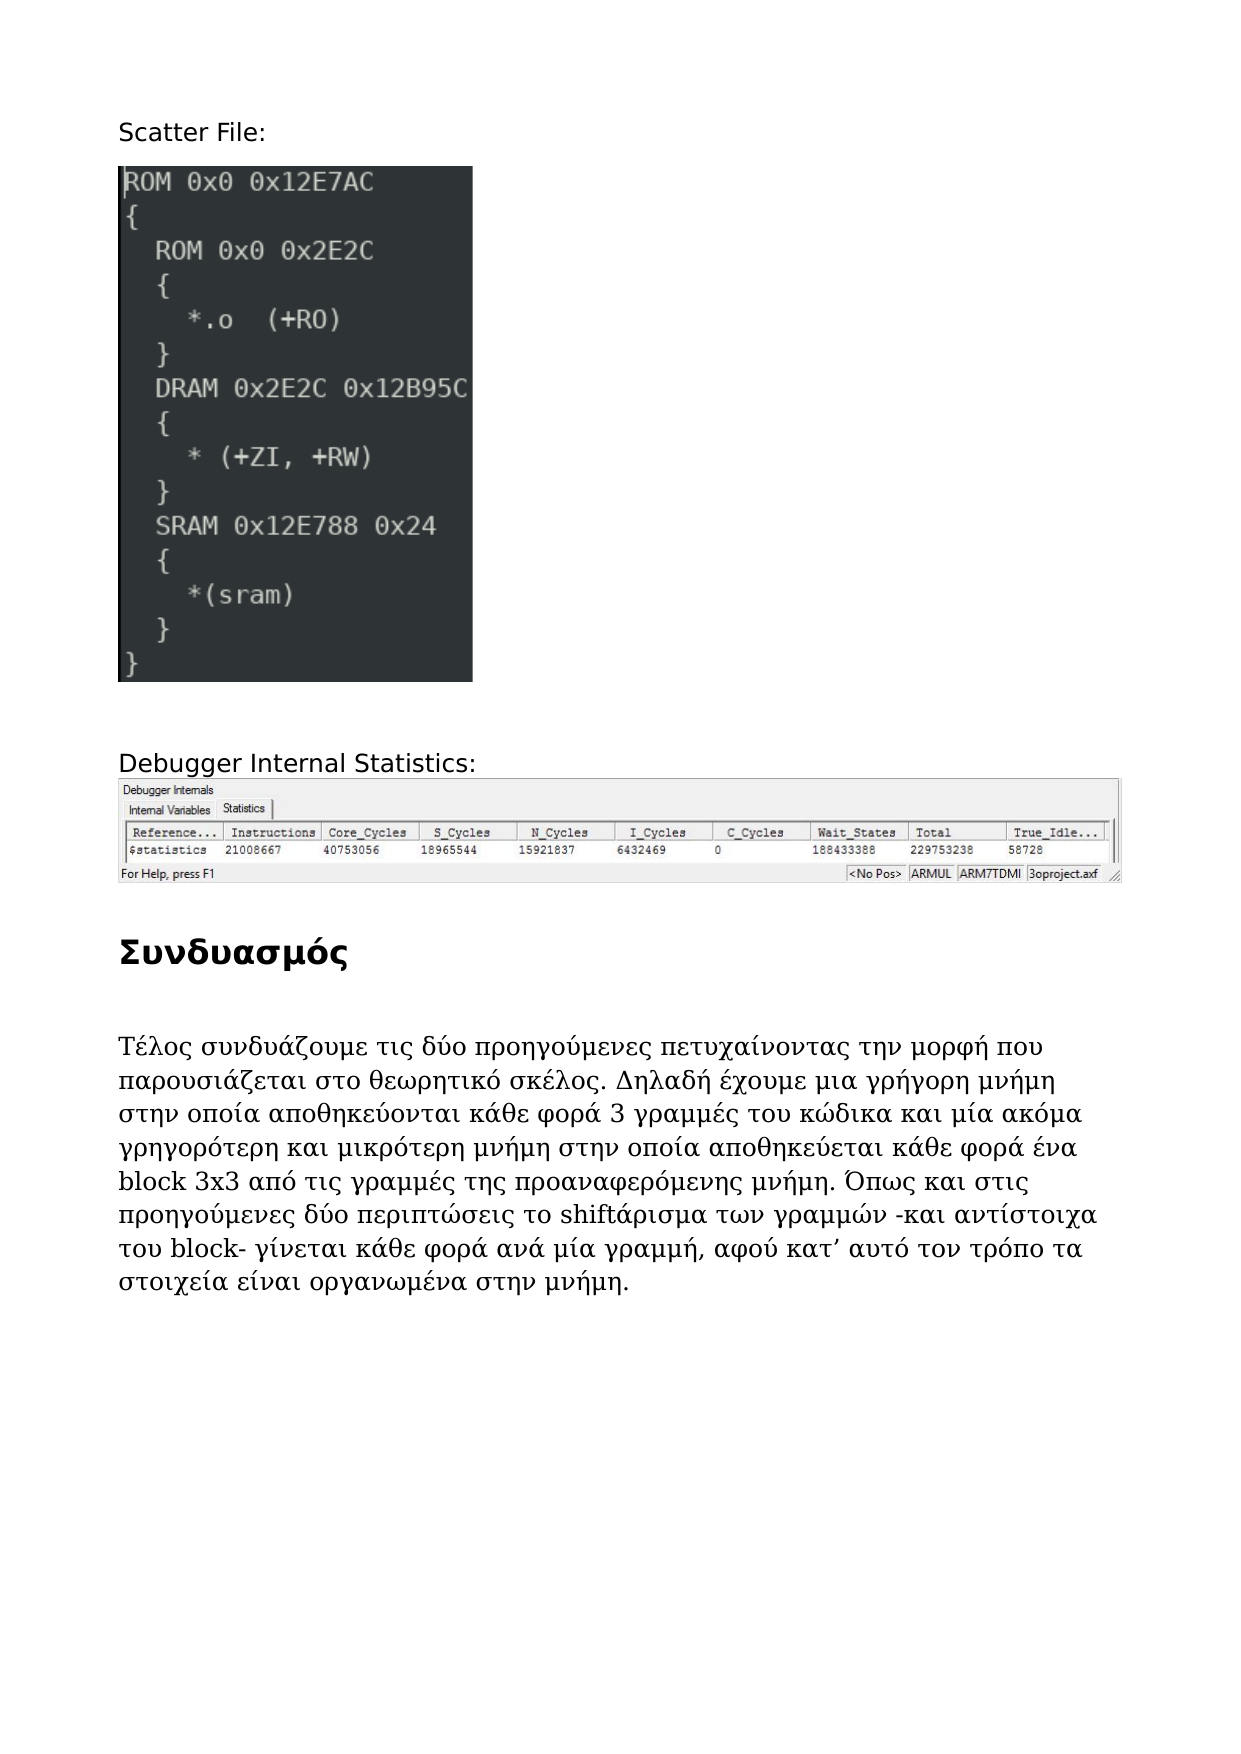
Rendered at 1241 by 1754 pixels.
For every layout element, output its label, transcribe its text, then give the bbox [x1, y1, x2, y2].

subtitle Συνδυασμός [118, 933, 1122, 972]
text Scatter File: [118, 118, 1122, 147]
text Debugger Internal Statistics: [118, 749, 1122, 778]
text Τέλος συνδυάζουμε τις δύο προηγούμενες πετυχαίνοντας την μορφή που παρουσιάζεται στο θεωρητικό σκέλος. Δηλαδή έχουμε μια γρήγορη μνήμη στην οποία αποθηκεύονται κάθε φορά 3 γραμμές του κώδικα και μία ακόμα γρηγορότερη και μικρότερη μνήμη στην οποία αποθηκεύεται κάθε φορά ένα block 3x3 από τις γραμμές της προαναφερόμενης μνήμη. Όπως και στις προηγούμενες δύο περιπτώσεις το shiftάρισμα των γραμμών -και αντίστοιχα του block- γίνεται κάθε φορά ανά μία γραμμή, αφού κατ’ αυτό τον τρόπο τα στοιχεία είναι οργανωμένα στην μνήμη. [118, 1033, 1122, 1297]
picture [118, 166, 473, 682]
picture [118, 778, 1123, 883]
